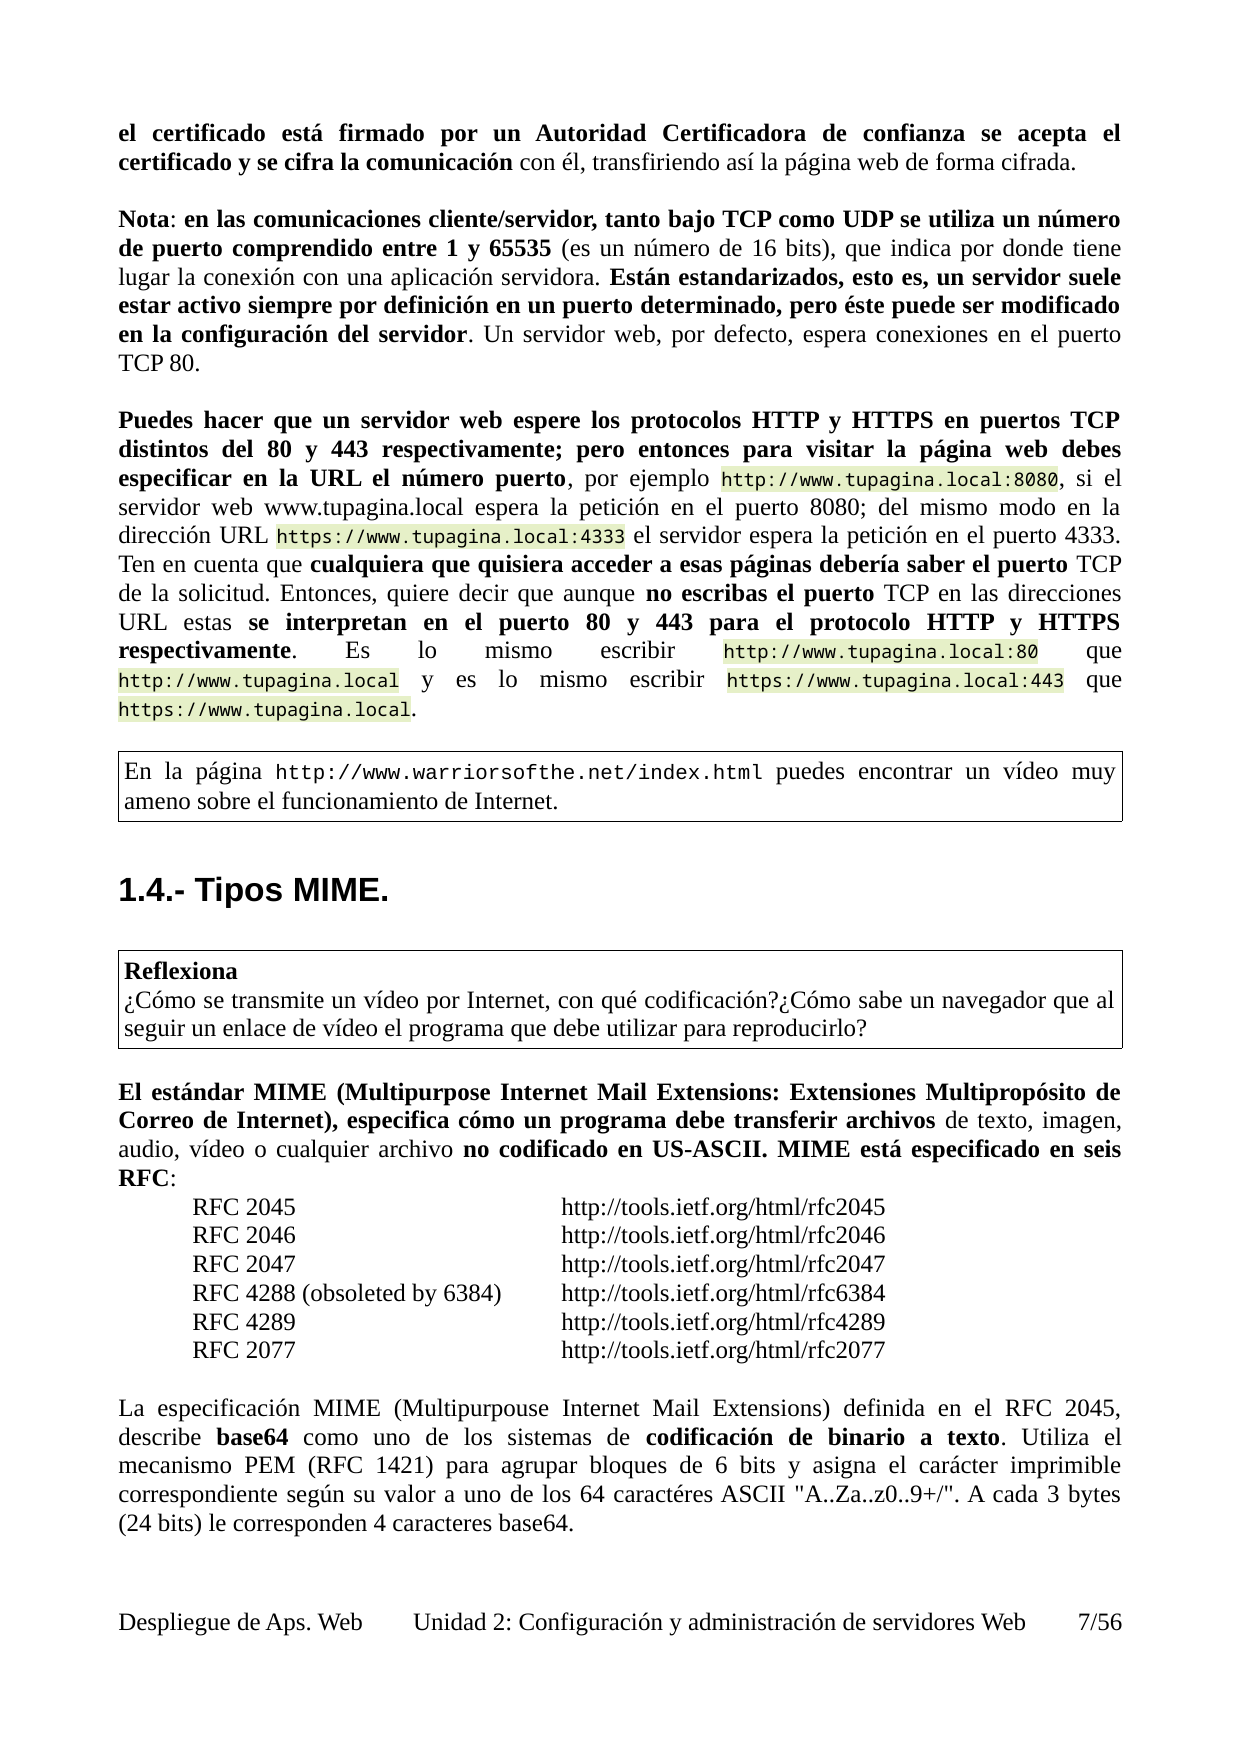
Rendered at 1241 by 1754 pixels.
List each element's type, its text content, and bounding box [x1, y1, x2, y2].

text RFC 2045 http://tools.ietf.org/html/rfc2045 [192, 1192, 1122, 1221]
text Puedes hacer que un servidor web espere los protocolos HTTP y HTTPS en puertos TCP distintos del 80 y 443 respectivamente; pero entonces para visitar la página web debes especificar en la URL el número puerto, por ejemplo http://www.tupagina.local:8080, si el servidor web www.tupagina.local espera la petición en el puerto 8080; del mismo modo en la dirección URL https://www.tupagina.local:4333 el servidor espera la petición en el puerto 4333. Ten en cuenta que cualquiera que quisiera acceder a esas páginas debería saber el puerto TCP de la solicitud. Entonces, quiere decir que aunque no escribas el puerto TCP en las direcciones URL estas se interpretan en el puerto 80 y 443 para el protocolo HTTP y HTTPS respectivamente. Es lo mismo escribir http://www.tupagina.local:80 que http://www.tupagina.local y es lo mismo escribir https://www.tupagina.local:443 que https://www.tupagina.local. [118, 406, 1122, 722]
text RFC 2046 http://tools.ietf.org/html/rfc2046 [192, 1221, 1122, 1249]
text Nota: en las comunicaciones cliente/servidor, tanto bajo TCP como UDP se utiliza un número de puerto comprendido entre 1 y 65535 (es un número de 16 bits), que indica por donde tiene lugar la conexión con una aplicación servidora. Están estandarizados, esto es, un servidor suele estar activo siempre por definición en un puerto determinado, pero éste puede ser modificado en la configuración del servidor. Un servidor web, por defecto, espera conexiones en el puerto TCP 80. [118, 204, 1122, 377]
text La especificación MIME (Multipurpouse Internet Mail Extensions) definida en el RFC 2045, describe base64 como uno de los sistemas de codificación de binario a texto. Utiliza el mecanismo PEM (RFC 1421) para agrupar bloques de 6 bits y asigna el carácter imprimible correspondiente según su valor a uno de los 64 caractéres ASCII "A..Za..z0..9+/". A cada 3 bytes (24 bits) le corresponden 4 caracteres base64. [118, 1393, 1122, 1537]
text RFC 2047 http://tools.ietf.org/html/rfc2047 [192, 1249, 1122, 1278]
text RFC 4288 (obsoleted by 6384) http://tools.ietf.org/html/rfc6384 [192, 1278, 1122, 1307]
subtitle 1.4.- Tipos MIME. [118, 870, 1122, 909]
text El estándar MIME (Multipurpose Internet Mail Extensions: Extensiones Multipropósito de Correo de Internet), especifica cómo un programa debe transferir archivos de texto, imagen, audio, vídeo o cualquier archivo no codificado en US-ASCII. MIME está especificado en seis RFC: [118, 1077, 1122, 1192]
text RFC 2077 http://tools.ietf.org/html/rfc2077 [192, 1336, 1122, 1364]
text el certificado está firmado por un Autoridad Certificadora de confianza se acepta el certificado y se cifra la comunicación con él, transfiriendo así la página web de forma cifrada. [118, 118, 1122, 176]
table_header Reflexiona ¿Cómo se transmite un vídeo por Internet, con qué codificación?¿Cómo sabe un navegador que al seguir un enlace de vídeo el programa que debe utilizar para reproducirlo? [119, 951, 1122, 1048]
table_header En la página http://www.warriorsofthe.net/index.html puedes encontrar un vídeo muy ameno sobre el funcionamiento de Internet. [119, 752, 1122, 821]
text RFC 4289 http://tools.ietf.org/html/rfc4289 [192, 1307, 1122, 1336]
